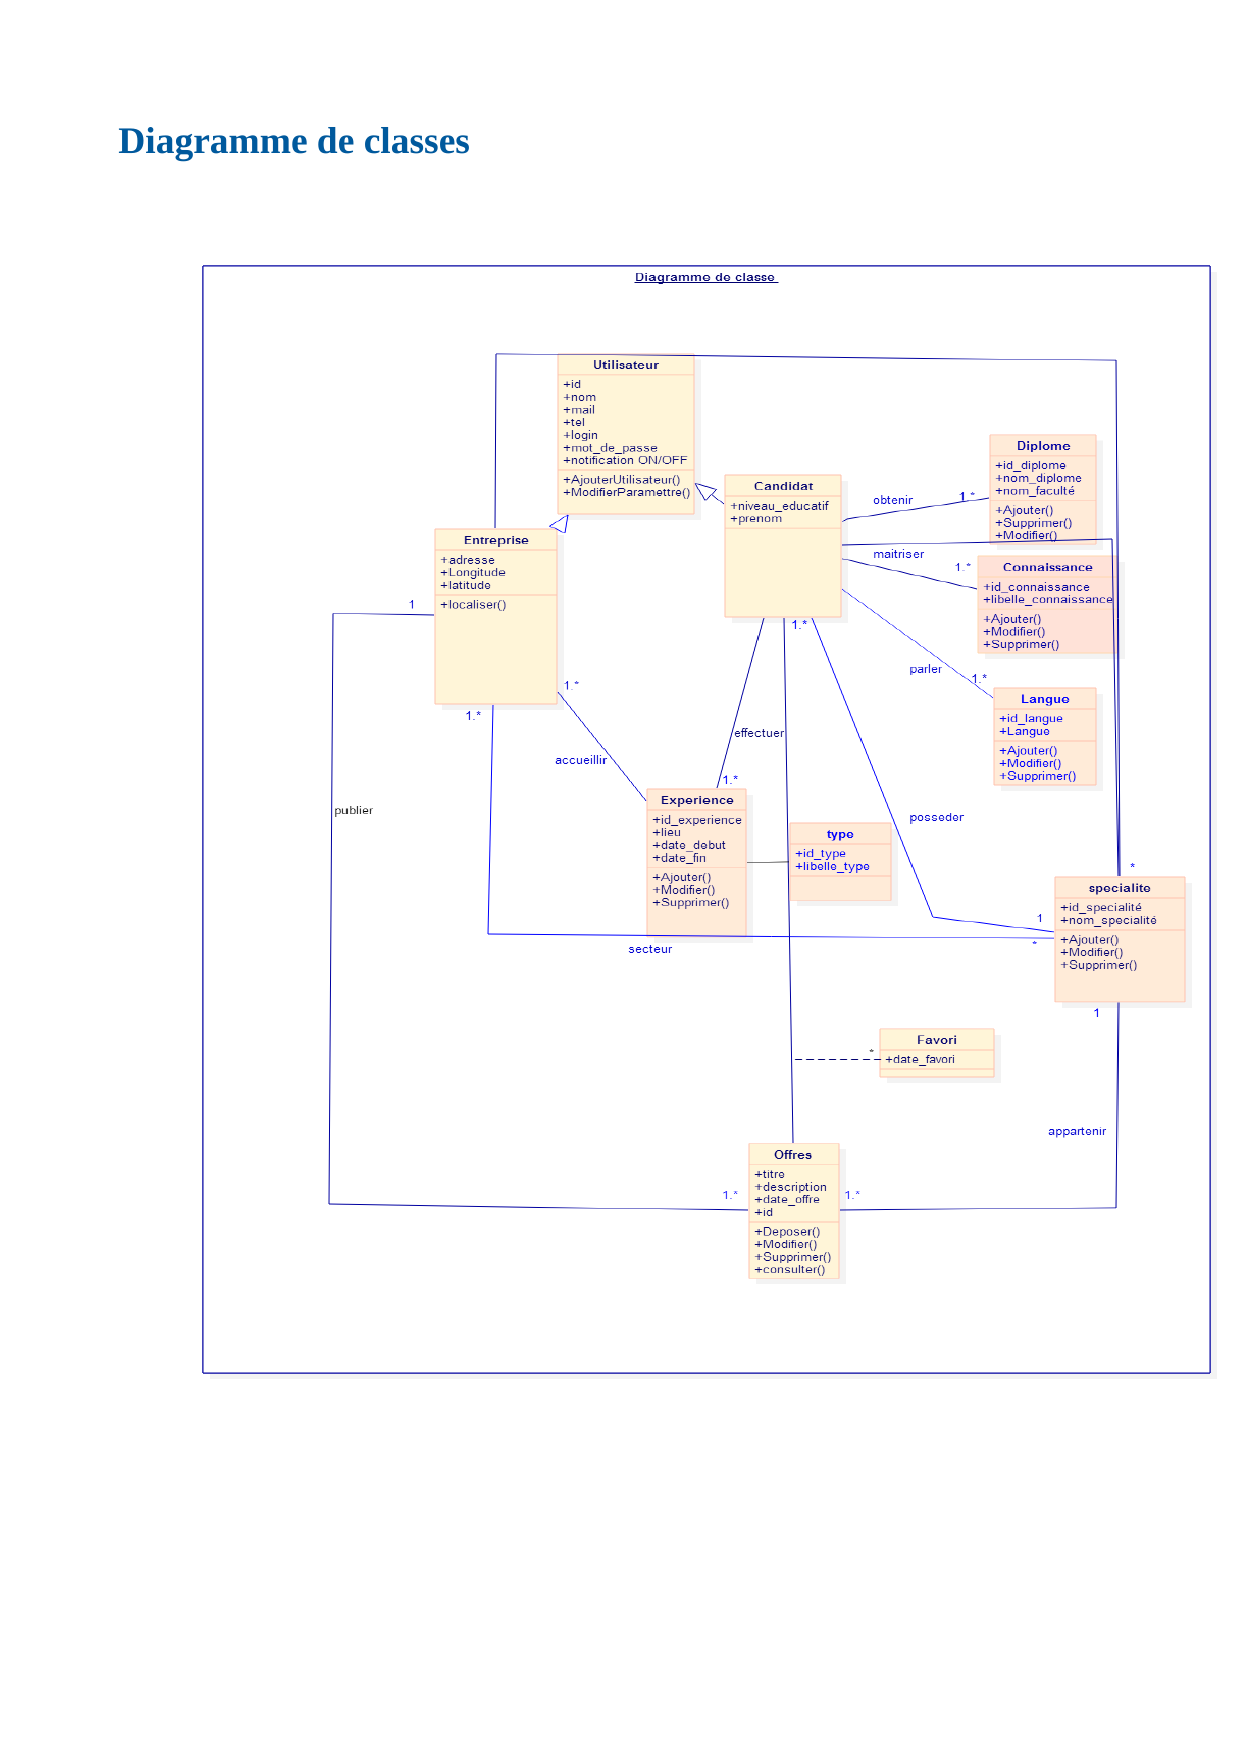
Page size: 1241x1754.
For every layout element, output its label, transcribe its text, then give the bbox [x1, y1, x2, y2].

picture [193, 257, 1221, 1381]
subtitle Diagramme de classes [118, 118, 1122, 161]
